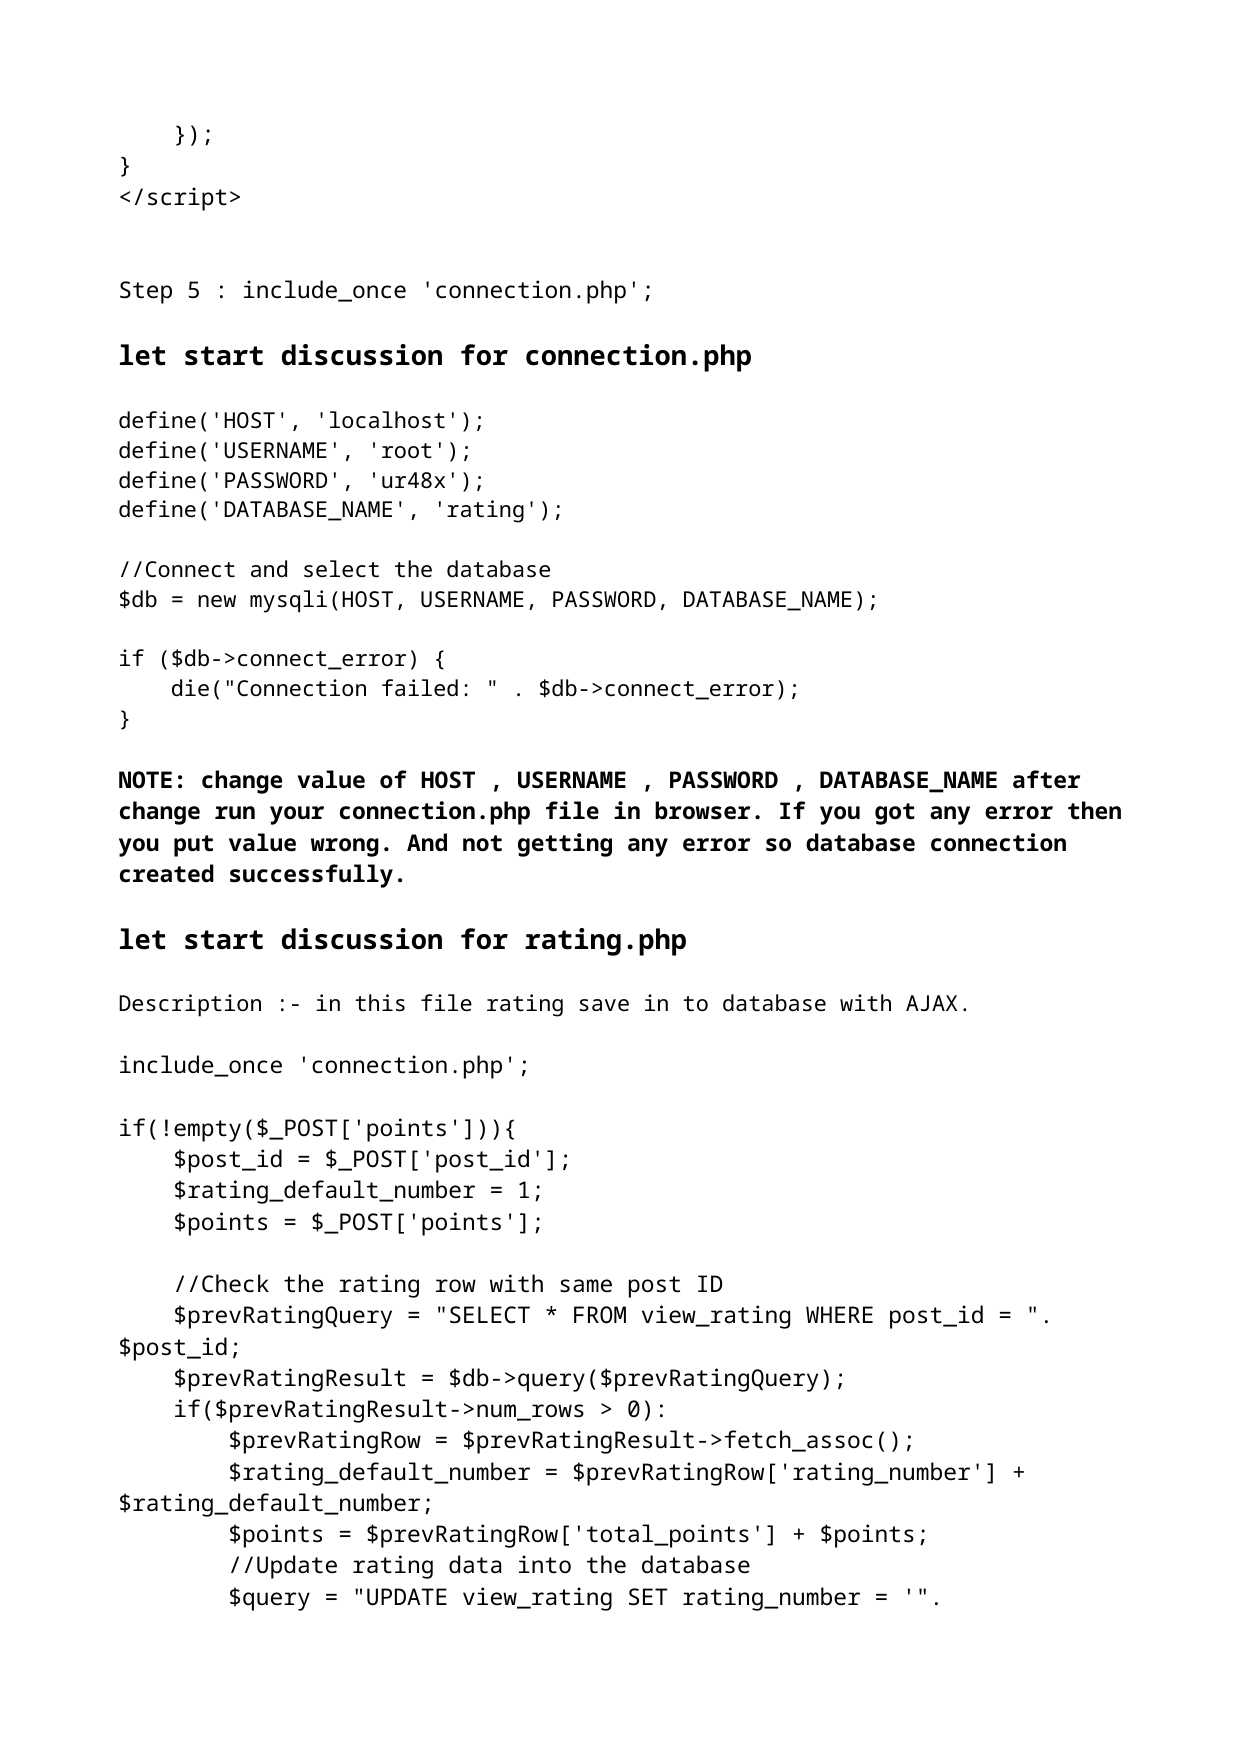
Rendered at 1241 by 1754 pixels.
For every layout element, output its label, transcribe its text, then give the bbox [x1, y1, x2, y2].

text $prevRatingQuery = "SELECT * FROM view_rating WHERE post_id = ".$post_id; [118, 1299, 1122, 1362]
text define('DATABASE_NAME', 'rating'); [118, 494, 1122, 524]
text $prevRatingRow = $prevRatingResult->fetch_assoc(); [118, 1424, 1122, 1456]
text $rating_default_number = $prevRatingRow['rating_number'] + $rating_default_number; [118, 1456, 1122, 1518]
text if($prevRatingResult->num_rows > 0): [118, 1393, 1122, 1424]
text $points = $prevRatingRow['total_points'] + $points; [118, 1518, 1122, 1549]
text $post_id = $_POST['post_id']; [118, 1143, 1122, 1174]
text NOTE: change value of HOST , USERNAME , PASSWORD , DATABASE_NAME after change run your connection.php file in browser. If you got any error then you put value wrong. And not getting any error so database connection created successfully. [118, 764, 1122, 889]
text $db = new mysqli(HOST, USERNAME, PASSWORD, DATABASE_NAME); [118, 584, 1122, 613]
text //Update rating data into the database [118, 1549, 1122, 1581]
text include_once 'connection.php'; [118, 1049, 1122, 1081]
text die("Connection failed: " . $db->connect_error); [118, 673, 1122, 703]
text $query = "UPDATE view_rating SET rating_number = '". [118, 1581, 1122, 1612]
text $prevRatingResult = $db->query($prevRatingQuery); [118, 1362, 1122, 1393]
text if(!empty($_POST['points'])){ [118, 1112, 1122, 1143]
text Description :- in this file rating save in to database with AJAX. [118, 988, 1122, 1018]
text //Check the rating row with same post ID [118, 1268, 1122, 1299]
text $rating_default_number = 1; [118, 1174, 1122, 1206]
text Step 5 : include_once 'connection.php'; [118, 274, 1122, 306]
text define('HOST', 'localhost'); [118, 405, 1122, 435]
text $points = $_POST['points']; [118, 1206, 1122, 1237]
text let start discussion for connection.php [118, 337, 1122, 374]
text define('USERNAME', 'root'); [118, 435, 1122, 464]
text } [118, 703, 1122, 733]
text </script> [118, 181, 1122, 212]
text } [118, 149, 1122, 181]
text let start discussion for rating.php [118, 920, 1122, 957]
text if ($db->connect_error) { [118, 643, 1122, 673]
text define('PASSWORD', 'ur48x'); [118, 464, 1122, 494]
text }); [118, 118, 1122, 149]
text //Connect and select the database [118, 554, 1122, 584]
